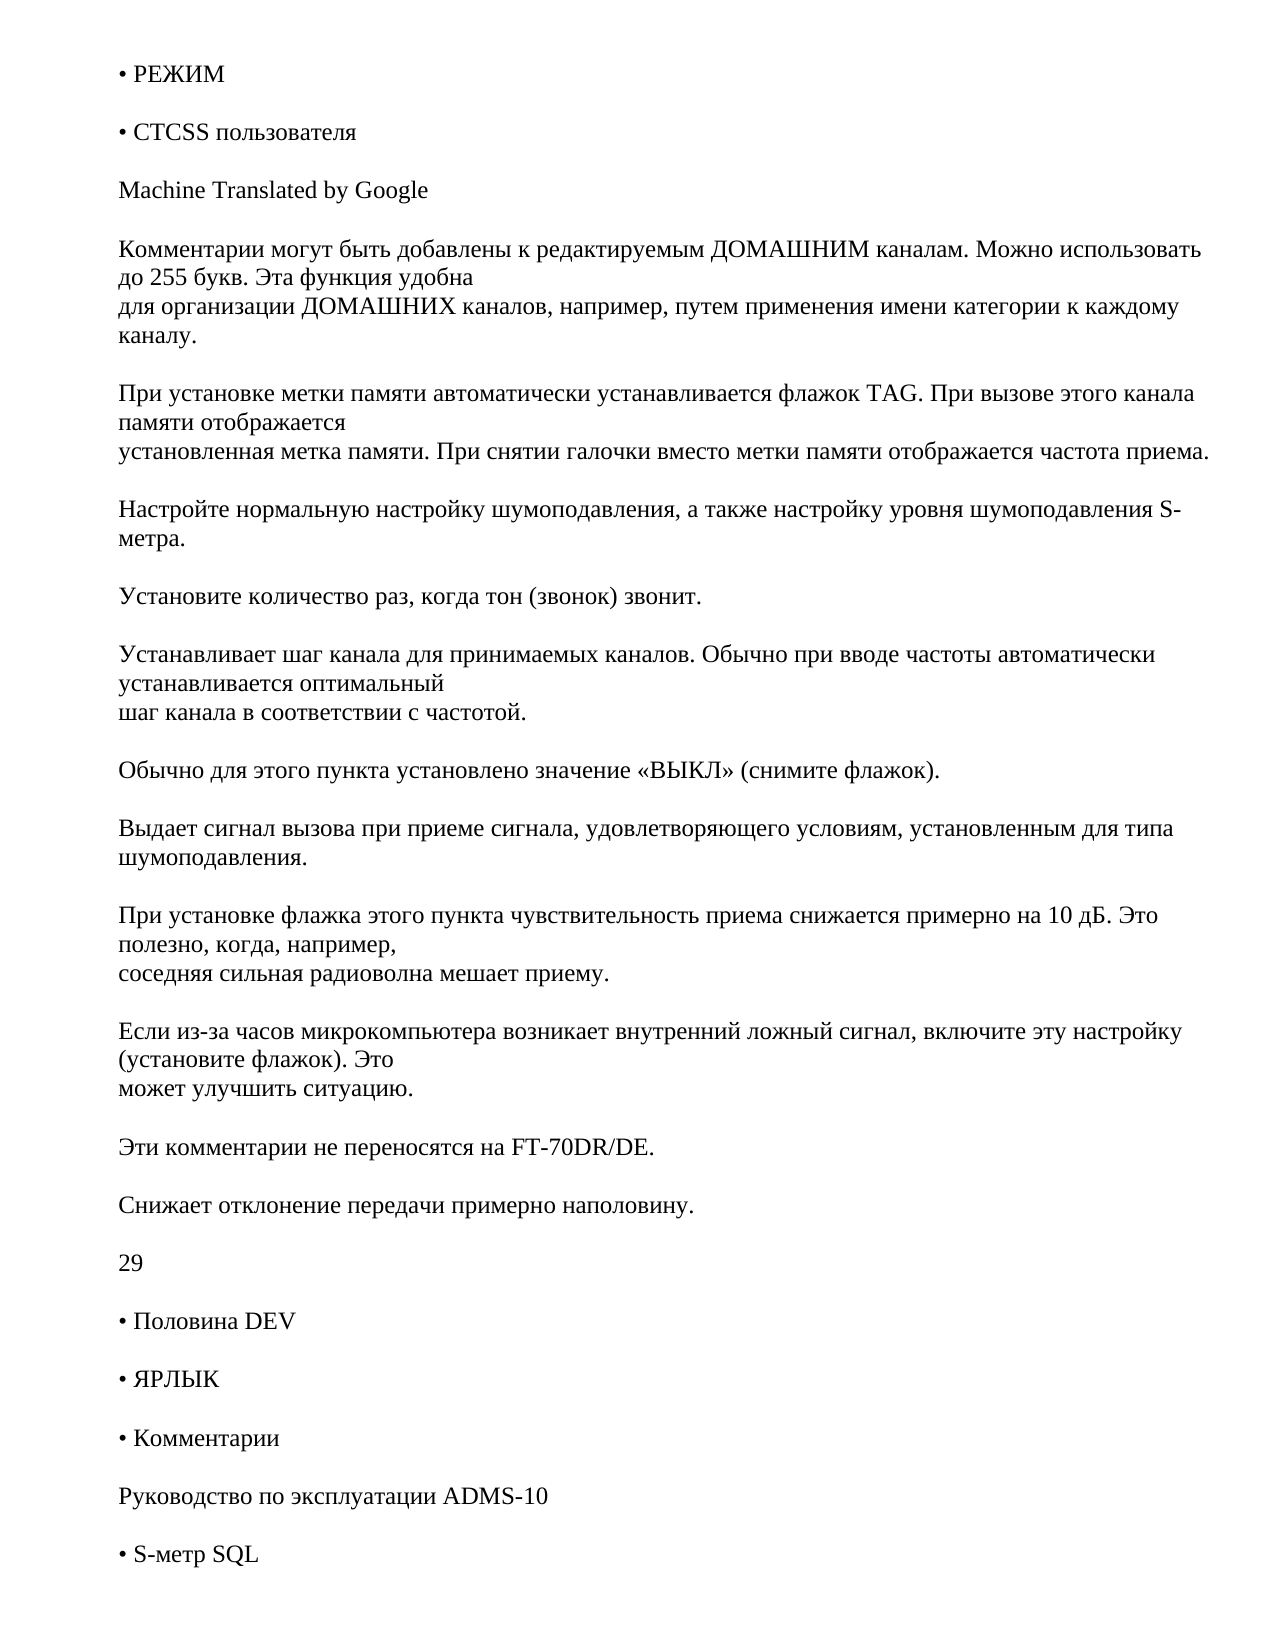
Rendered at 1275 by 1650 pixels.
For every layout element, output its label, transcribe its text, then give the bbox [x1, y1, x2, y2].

text Установите количество раз, когда тон (звонок) звонит. [118, 581, 1216, 610]
text Комментарии могут быть добавлены к редактируемым ДОМАШНИМ каналам. Можно использовать до 255 букв. Эта функция удобна для организации ДОМАШНИХ каналов, например, путем применения имени категории к каждому каналу. [118, 234, 1216, 349]
text Machine Translated by Google [118, 176, 1216, 204]
text • Половина DEV [118, 1306, 1216, 1335]
text • CTCSS пользователя [118, 117, 1216, 146]
text 29 [118, 1248, 1216, 1277]
text • S-метр SQL [118, 1539, 1216, 1568]
text Если из-за часов микрокомпьютера возникает внутренний ложный сигнал, включите эту настройку (установите флажок). Это может улучшить ситуацию. [118, 1016, 1216, 1102]
text Эти комментарии не переносятся на FT-70DR/DE. [118, 1132, 1216, 1160]
text Руководство по эксплуатации ADMS-10 [118, 1481, 1216, 1510]
text • ЯРЛЫК [118, 1364, 1216, 1393]
text Выдает сигнал вызова при приеме сигнала, удовлетворяющего условиям, установленным для типа шумоподавления. [118, 813, 1216, 871]
text Обычно для этого пункта установлено значение «ВЫКЛ» (снимите флажок). [118, 755, 1216, 784]
text Снижает отклонение передачи примерно наполовину. [118, 1190, 1216, 1218]
text При установке флажка этого пункта чувствительность приема снижается примерно на 10 дБ. Это полезно, когда, например, соседняя сильная радиоволна мешает приему. [118, 900, 1216, 986]
text • Комментарии [118, 1423, 1216, 1451]
text Настройте нормальную настройку шумоподавления, а также настройку уровня шумоподавления S-метра. [118, 494, 1216, 551]
text • РЕЖИМ [118, 59, 1216, 88]
text Устанавливает шаг канала для принимаемых каналов. Обычно при вводе частоты автоматически устанавливается оптимальный шаг канала в соответствии с частотой. [118, 639, 1216, 725]
text При установке метки памяти автоматически устанавливается флажок TAG. При вызове этого канала памяти отображается установленная метка памяти. При снятии галочки вместо метки памяти отображается частота приема. [118, 378, 1216, 464]
